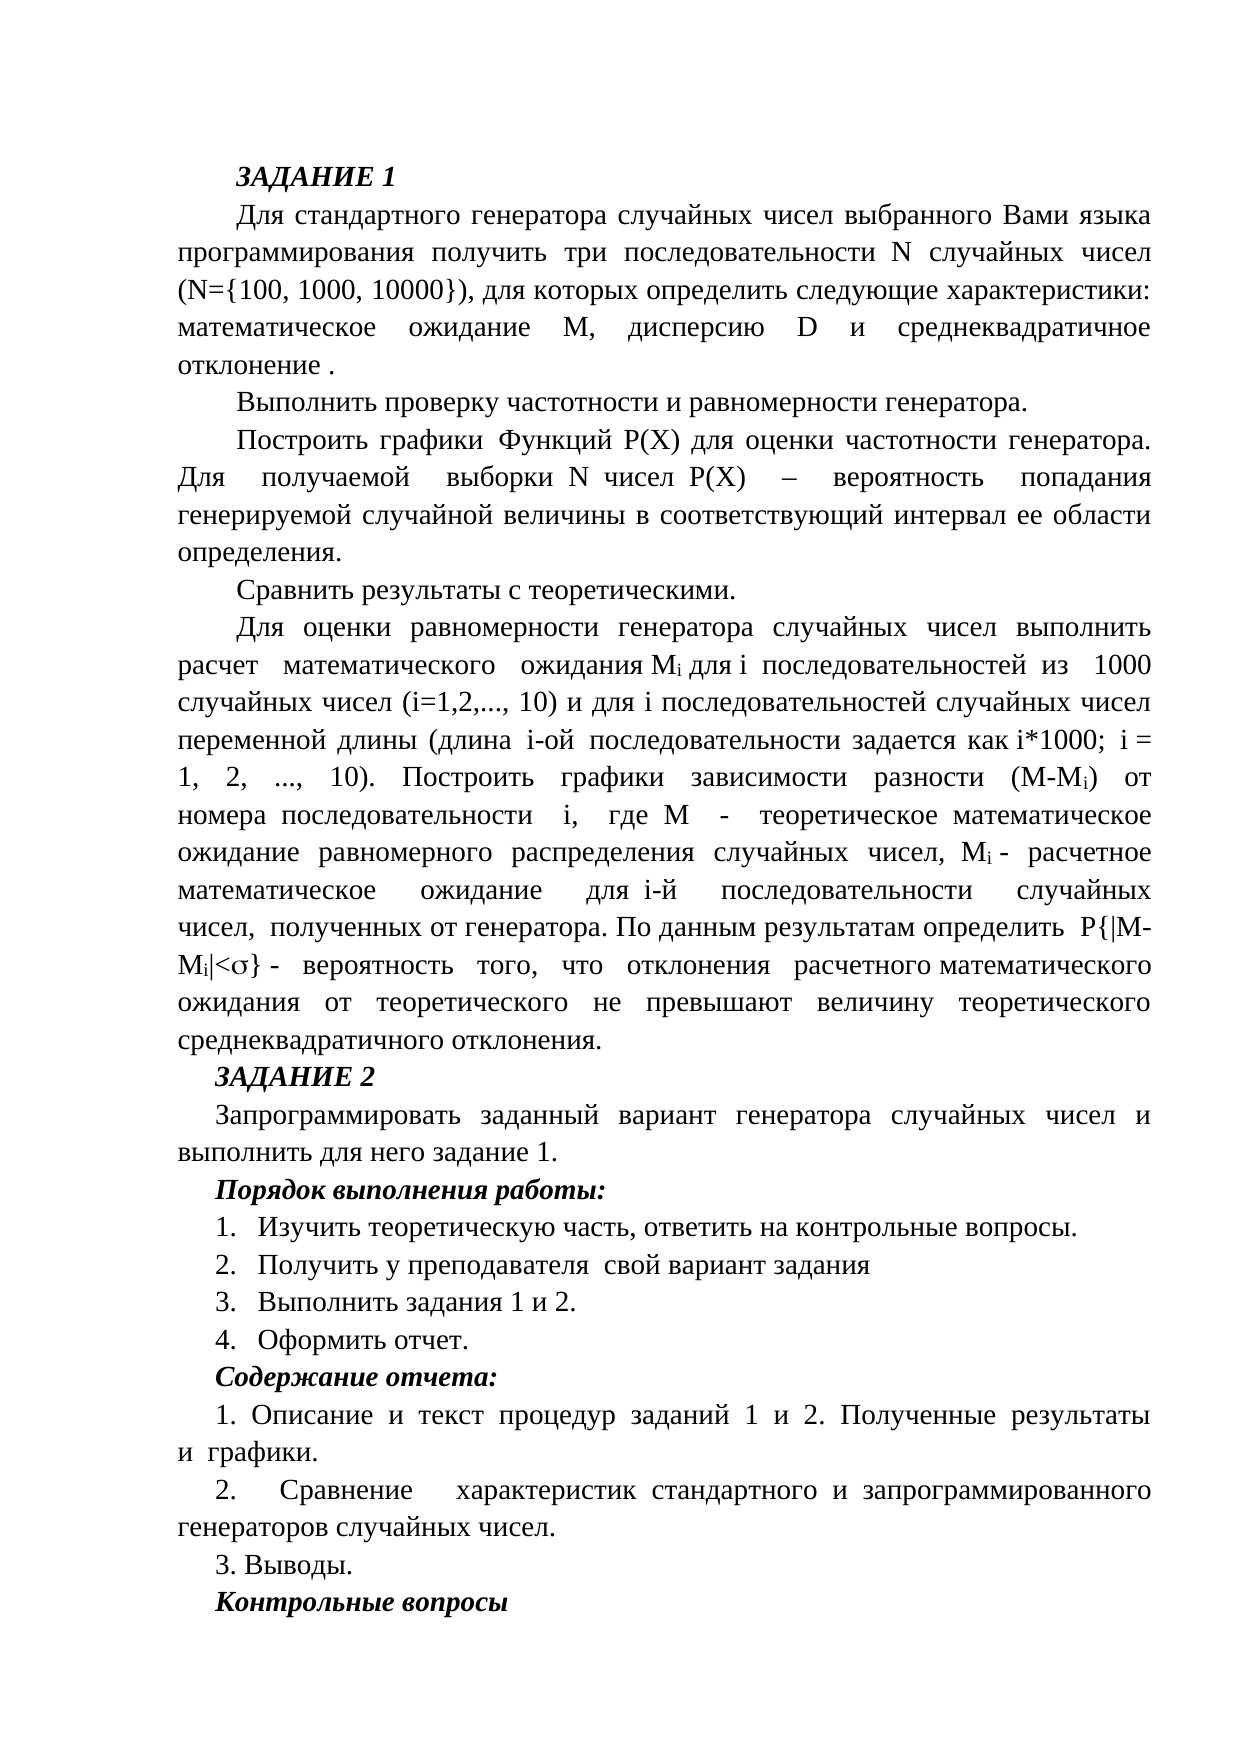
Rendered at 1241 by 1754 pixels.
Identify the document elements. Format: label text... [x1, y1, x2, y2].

text 3. Выводы. [177, 1543, 1152, 1581]
text 1. Описание и текст процедур заданий 1 и 2. Полученные результаты и графики. [177, 1393, 1152, 1468]
text Порядок выполнения работы: [177, 1168, 1152, 1206]
text 2. Получить у преподавателя свой вариант задания [177, 1243, 1152, 1281]
text Сравнить результаты с теоретическими. [177, 568, 1152, 606]
text 1. Изучить теоретическую часть, ответить на контрольные вопросы. [177, 1206, 1152, 1243]
text Запрограммировать заданный вариант генератора случайных чисел и выполнить для него задание 1. [177, 1093, 1152, 1168]
text Выполнить проверку частотности и равномерности генератора. [177, 381, 1152, 418]
text ЗАДАНИЕ 2 [177, 1056, 1152, 1093]
text Для оценки равномерности генератора случайных чисел выполнить расчет математического ожидания Mi для i последовательностей из 1000 случайных чисел (i=1,2,..., 10) и для i последовательностей случайных чисел переменной длины (длина i-ой последовательности задается как i*1000; i = 1, 2, ..., 10). Построить графики зависимости разности (М-Мi) от номера последовательности i, где М - теоретическое математическое ожидание равномерного распределения случайных чисел, Мi - расчетное математическое ожидание для i-й последовательности случайных чисел, полученных от генератора. По данным результатам определить Р{|М-Мi|<} - вероятность того, что отклонения расчетного математического ожидания от теоретического не превышают величину теоретического среднеквадратичного отклонения. [177, 606, 1152, 1056]
text Контрольные вопросы [177, 1581, 1152, 1618]
text 3. Выполнить задания 1 и 2. [177, 1281, 1152, 1318]
text 2. Сравнение характеристик стандартного и запрограммированного генераторов случайных чисел. [177, 1468, 1152, 1543]
text Построить графики Функций Р(X) для оценки частотности генератора. Для получаемой выборки N чисел Р(X) – вероятность попадания генерируемой случайной величины в соответствующий интервал ее области определения. [177, 418, 1152, 568]
text 4. Оформить отчет. [177, 1318, 1152, 1356]
text Содержание отчета: [177, 1356, 1152, 1393]
text Для стандартного генератора случайных чисел выбранного Вами языка программирования получить три последовательности N случайных чисел (N={100, 1000, 10000}), для которых определить следующие характеристики: математическое ожидание М, дисперсию D и среднеквадратичное отклонение . [177, 193, 1152, 381]
text ЗАДАНИЕ 1 [177, 156, 1152, 193]
